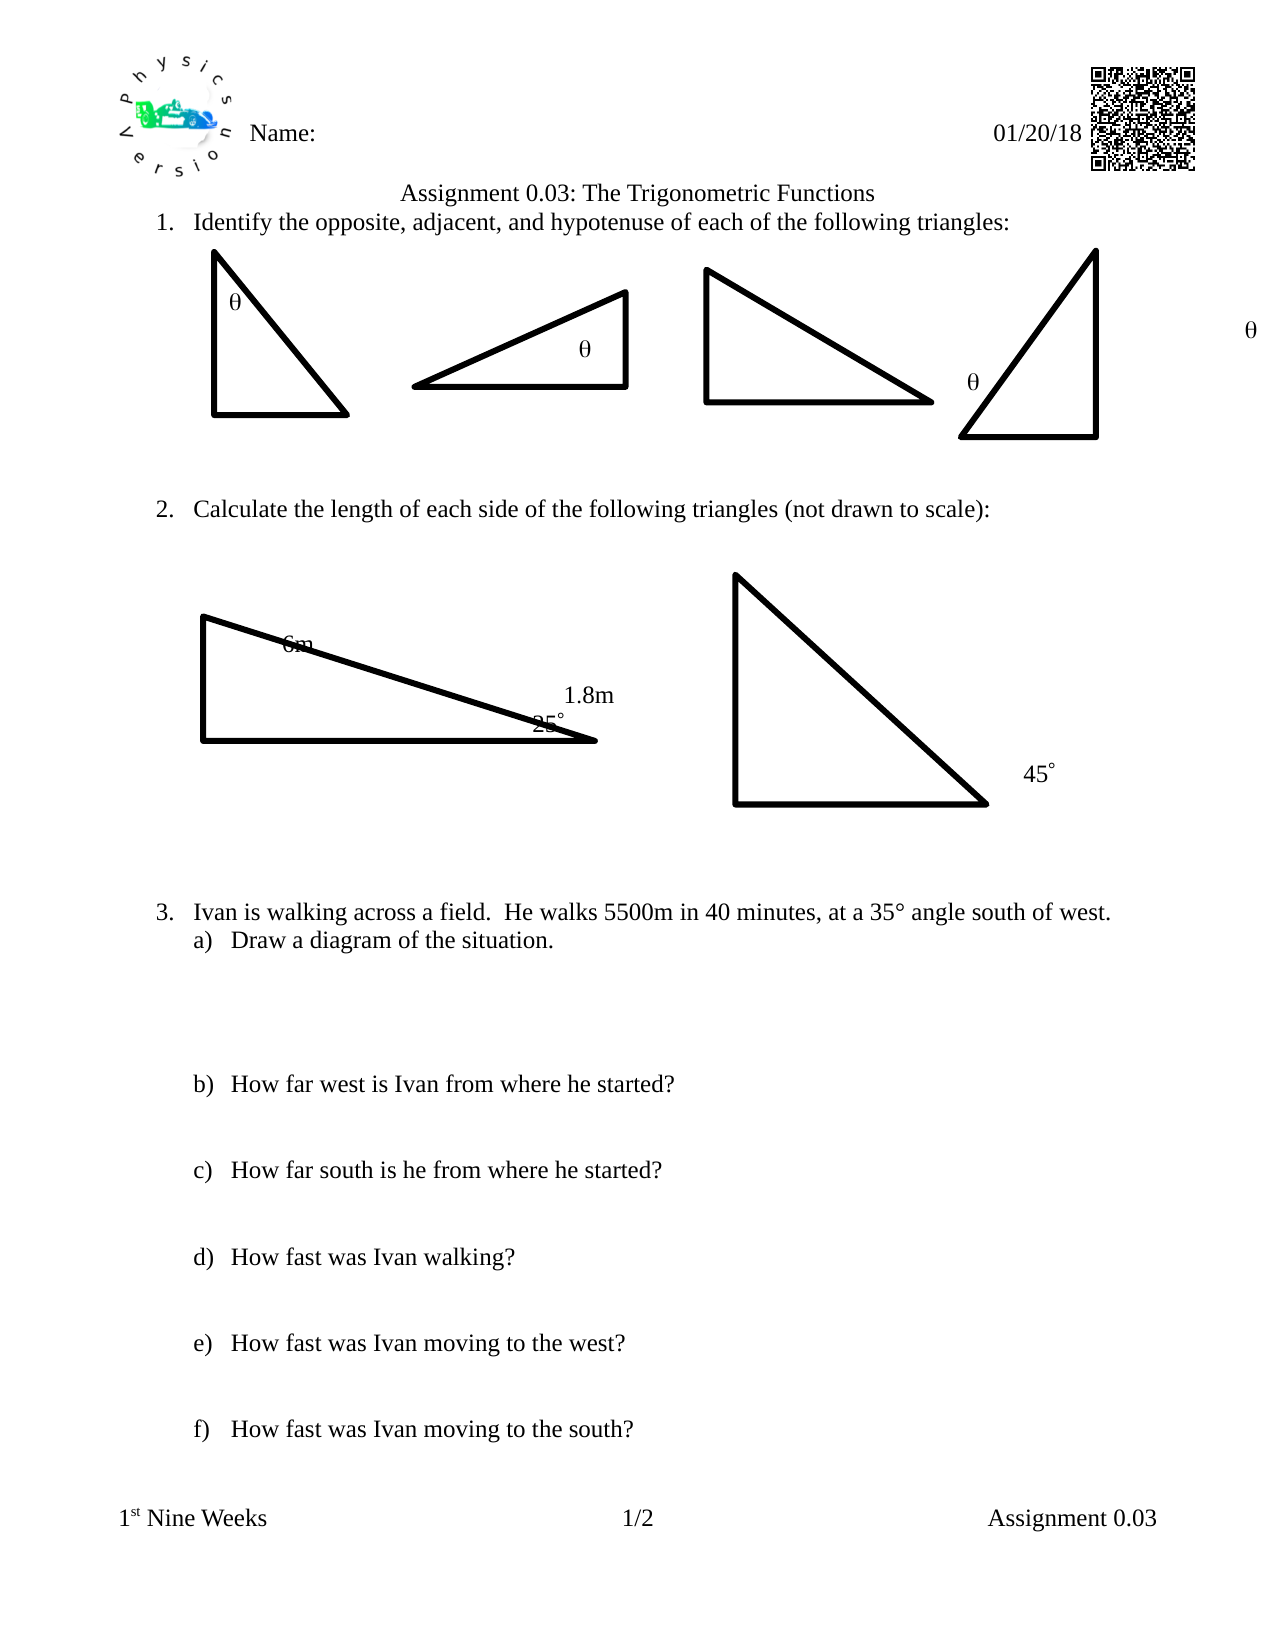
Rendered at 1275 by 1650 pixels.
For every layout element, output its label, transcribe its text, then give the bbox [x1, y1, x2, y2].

list Calculate the length of each side of the following triangles (not drawn to scale): [156, 494, 1157, 523]
list How far south is he from where he started? [193, 1156, 1157, 1184]
text Assignment 0.03: The Trigonometric Functions [118, 176, 1157, 207]
picture [1082, 58, 1203, 179]
list Ivan is walking across a field. He walks 5500m in 40 minutes, at a 35° angle south of west. [156, 897, 1157, 926]
list How fast was Ivan moving to the south? [193, 1414, 1157, 1443]
list How fast was Ivan walking? [193, 1242, 1157, 1271]
list How fast was Ivan moving to the west? [193, 1328, 1157, 1357]
list Draw a diagram of the situation. [193, 926, 1157, 954]
list Identify the opposite, adjacent, and hypotenuse of each of the following triangles: [156, 207, 1157, 236]
picture [119, 56, 232, 177]
list How far west is Ivan from where he started? [193, 1069, 1157, 1098]
